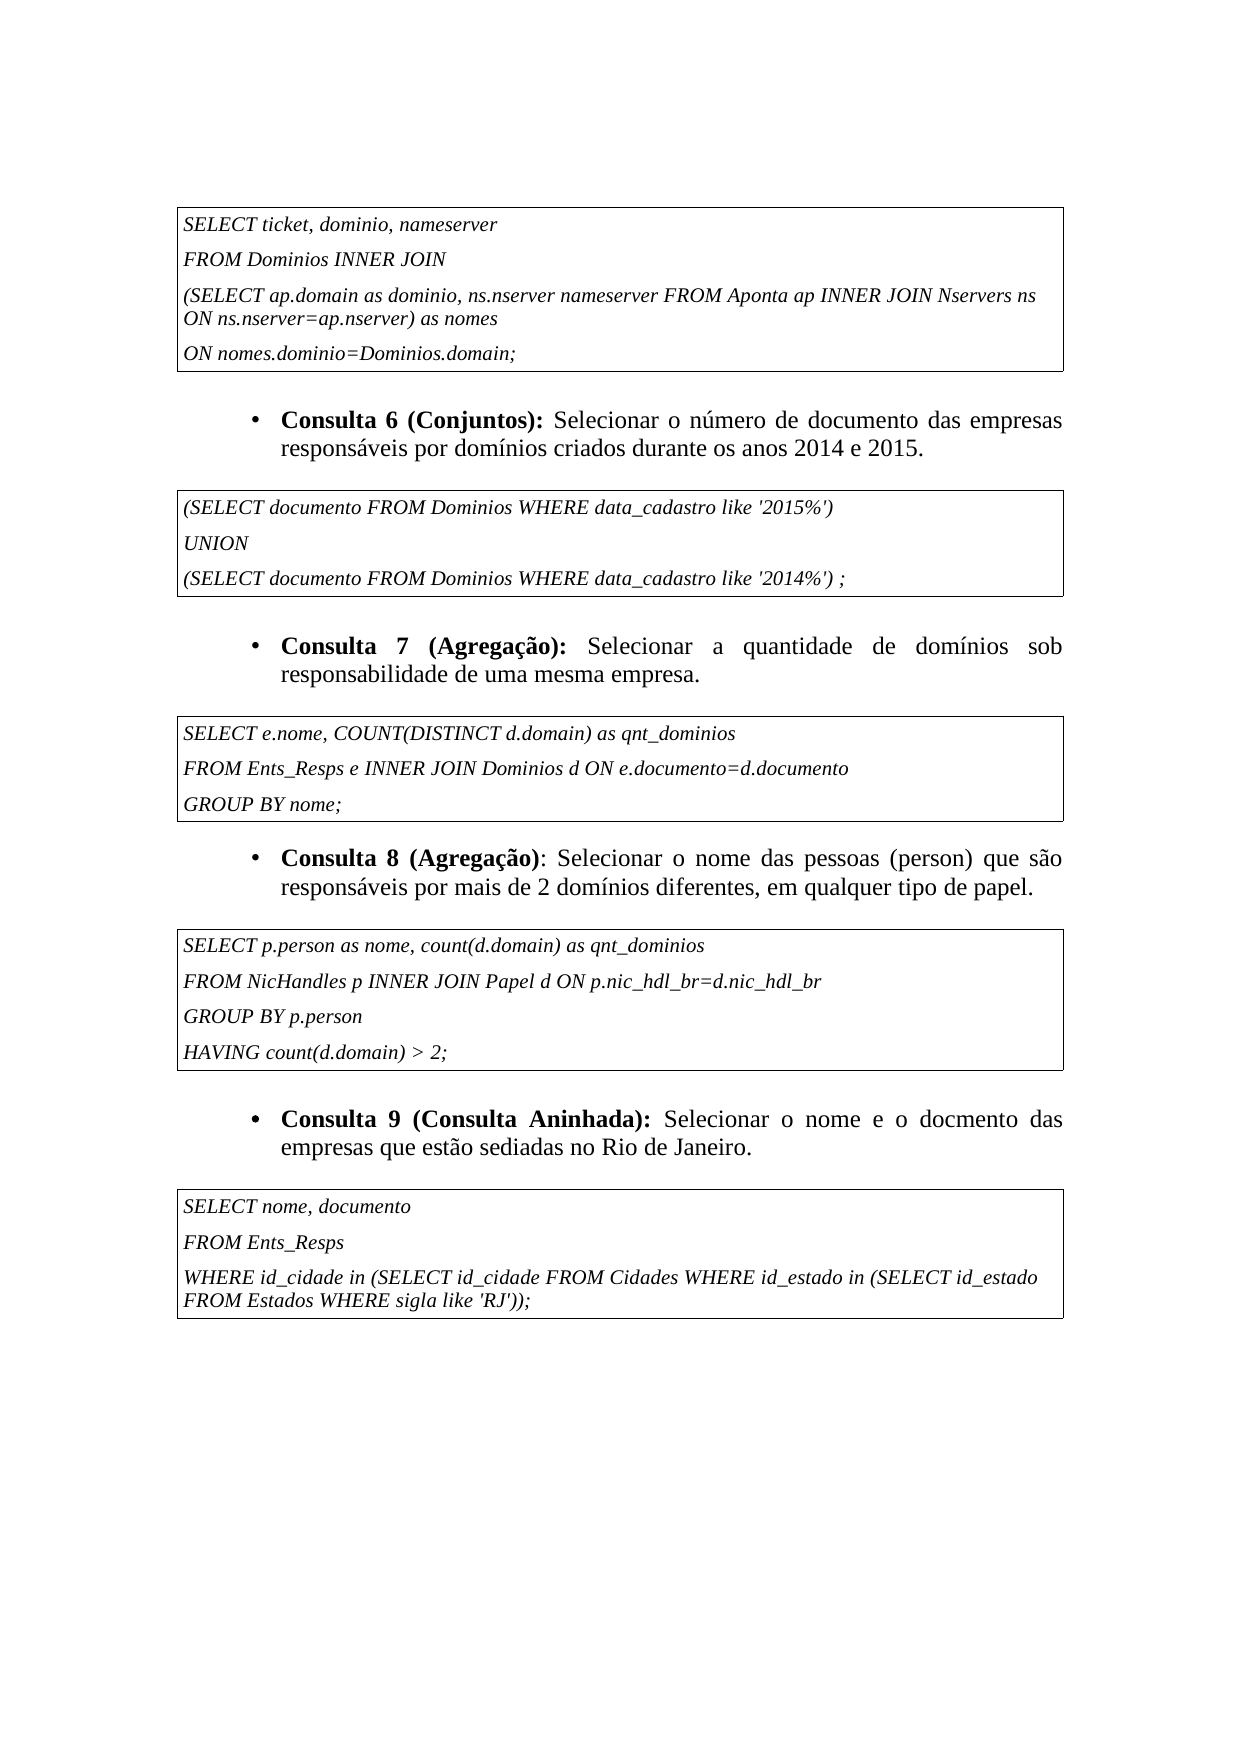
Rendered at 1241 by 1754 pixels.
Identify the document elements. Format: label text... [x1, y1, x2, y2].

list Consulta 8 (Agregação): Selecionar o nome das pessoas (person) que são responsáveis por mais de 2 domínios diferentes, em qualquer tipo de papel. [251, 844, 1063, 900]
list Consulta 9 (Consulta Aninhada): Selecionar o nome e o docmento das empresas que estão sediadas no Rio de Janeiro. [251, 1105, 1063, 1161]
list Consulta 6 (Conjuntos): Selecionar o número de documento das empresas responsáveis por domínios criados durante os anos 2014 e 2015. [251, 406, 1063, 462]
table_header SELECT p.person as nome, count(d.domain) as qnt_dominios FROM NicHandles p INNER JOIN Papel d ON p.nic_hdl_br=d.nic_hdl_br GROUP BY p.person HAVING count(d.domain) > 2; [178, 930, 1063, 1070]
table_header (SELECT documento FROM Dominios WHERE data_cadastro like '2015%') UNION (SELECT documento FROM Dominios WHERE data_cadastro like '2014%') ; [178, 491, 1063, 596]
table_header SELECT nome, documento FROM Ents_Resps WHERE id_cidade in (SELECT id_cidade FROM Cidades WHERE id_estado in (SELECT id_estado FROM Estados WHERE sigla like 'RJ')); [178, 1190, 1063, 1318]
list Consulta 7 (Agregação): Selecionar a quantidade de domínios sob responsabilidade de uma mesma empresa. [251, 632, 1063, 688]
table_header SELECT ticket, dominio, nameserver FROM Dominios INNER JOIN (SELECT ap.domain as dominio, ns.nserver nameserver FROM Aponta ap INNER JOIN Nservers ns ON ns.nserver=ap.nserver) as nomes ON nomes.dominio=Dominios.domain; [178, 208, 1063, 371]
table_header SELECT e.nome, COUNT(DISTINCT d.domain) as qnt_dominios FROM Ents_Resps e INNER JOIN Dominios d ON e.documento=d.documento GROUP BY nome; [178, 717, 1063, 821]
